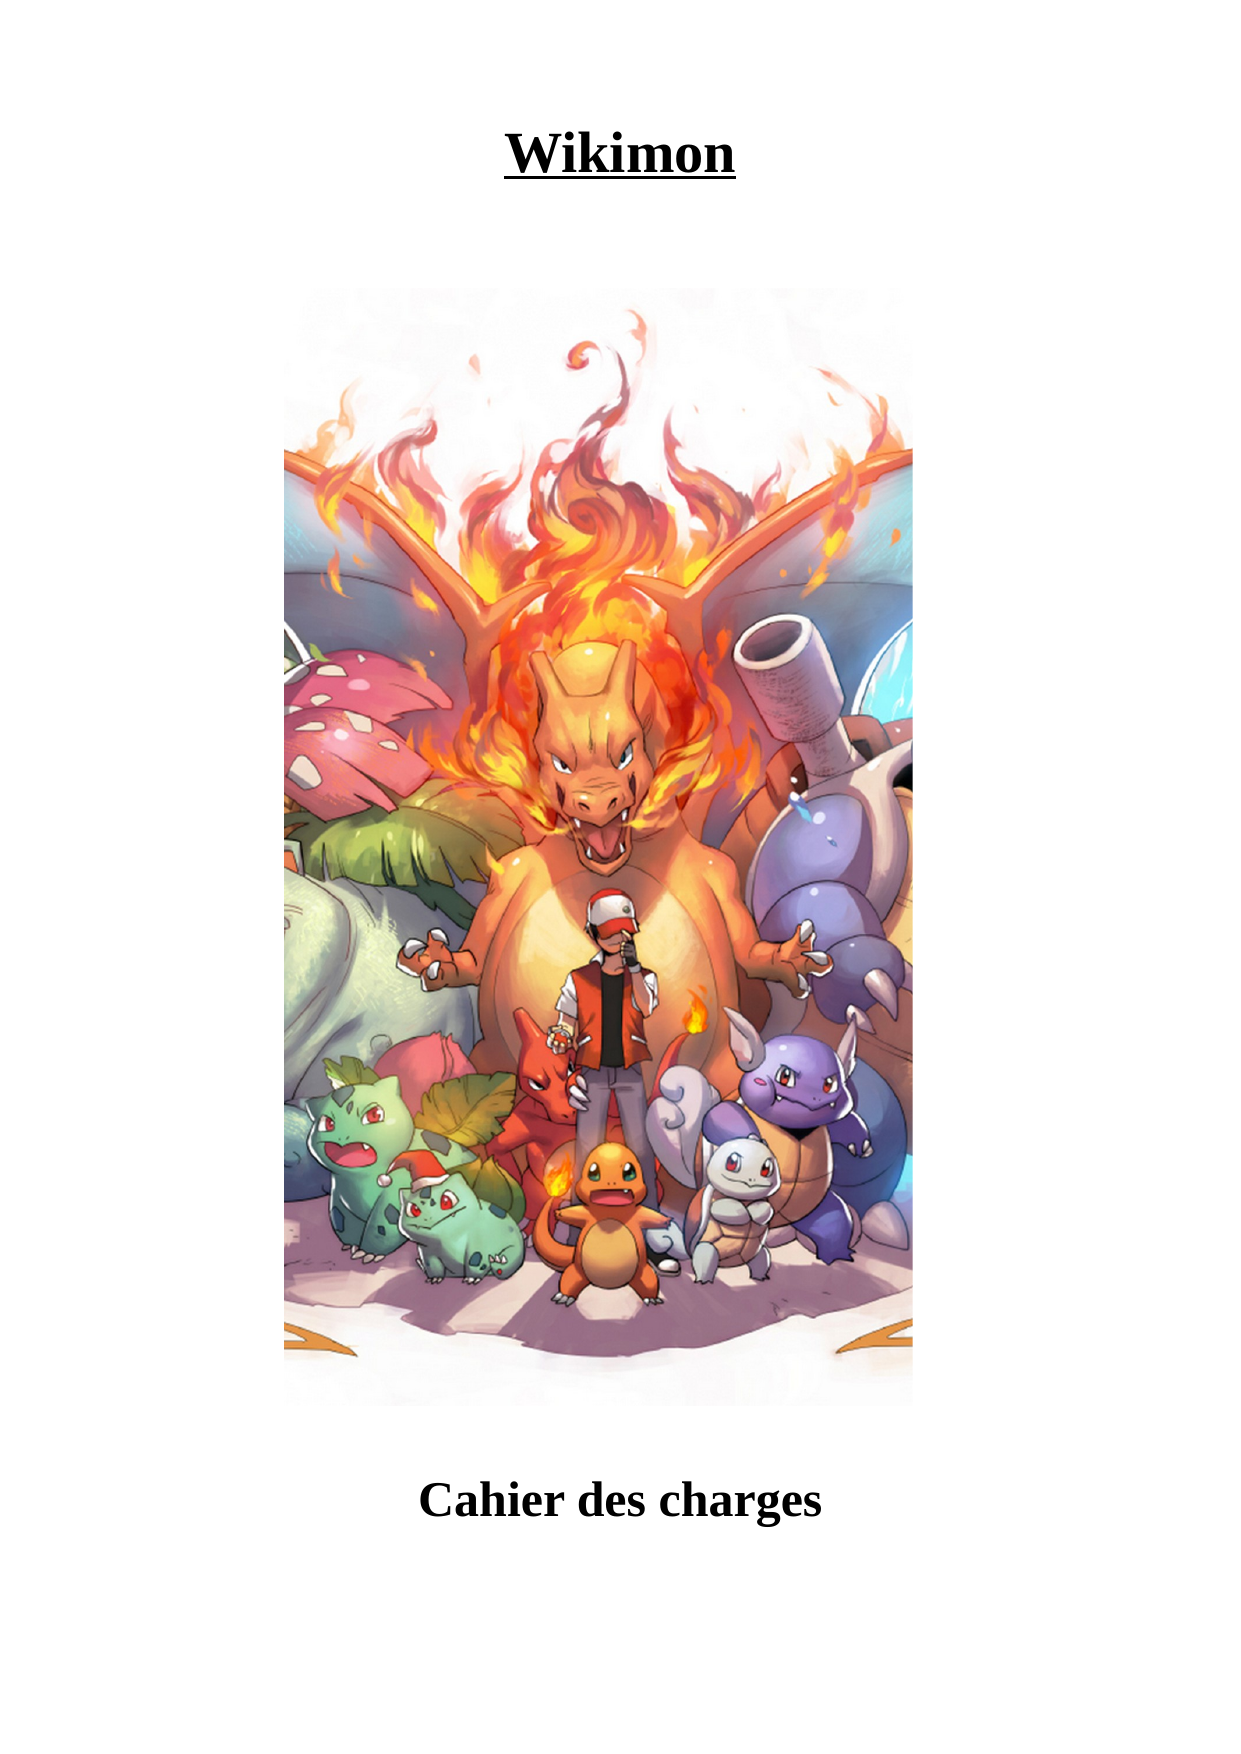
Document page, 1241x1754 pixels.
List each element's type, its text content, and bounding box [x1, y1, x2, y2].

picture [284, 288, 913, 1406]
text Wikimon [118, 118, 1122, 185]
text Cahier des charges [118, 1469, 1122, 1527]
